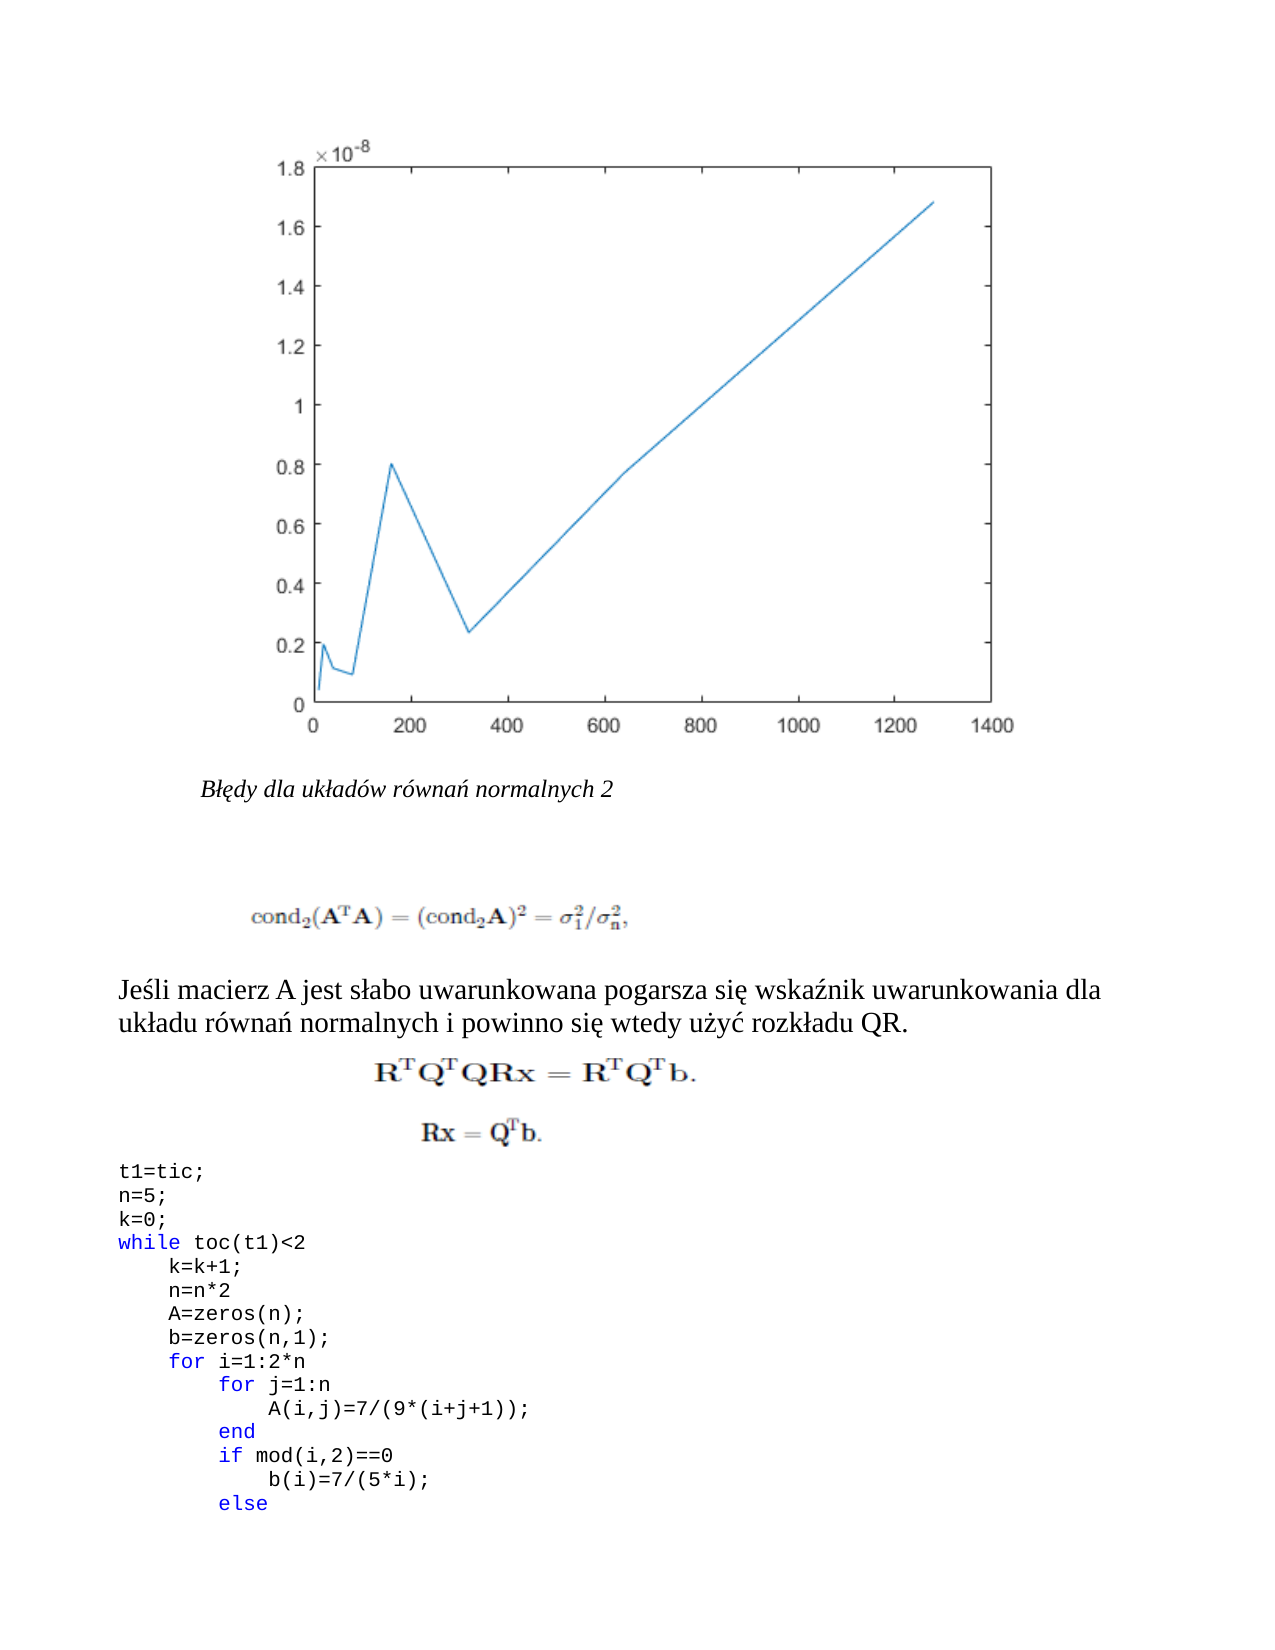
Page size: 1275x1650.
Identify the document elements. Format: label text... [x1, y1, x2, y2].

text for j=1:n [118, 1374, 1157, 1398]
text Błędy dla układów równań normalnych 2 [200, 775, 1075, 803]
text n=5; [118, 1185, 1157, 1209]
text b(i)=7/(5*i); [118, 1469, 1157, 1492]
text for i=1:2*n [118, 1351, 1157, 1374]
text while toc(t1)<2 [118, 1232, 1157, 1256]
text n=n*2 [118, 1280, 1157, 1303]
text k=0; [118, 1209, 1157, 1232]
text Jeśli macierz A jest słabo uwarunkowana pogarsza się wskaźnik uwarunkowania dla układu równań normalnych i powinno się wtedy użyć rozkładu QR. [118, 972, 1157, 1039]
text end [118, 1422, 1157, 1445]
text A(i,j)=7/(9*(i+j+1)); [118, 1398, 1157, 1422]
text k=k+1; [118, 1256, 1157, 1280]
picture [200, 118, 1075, 775]
text t1=tic; [118, 1039, 1157, 1185]
text b=zeros(n,1); [118, 1327, 1157, 1351]
text A=zeros(n); [118, 1303, 1157, 1327]
text else [118, 1492, 1157, 1516]
text if mod(i,2)==0 [118, 1445, 1157, 1469]
